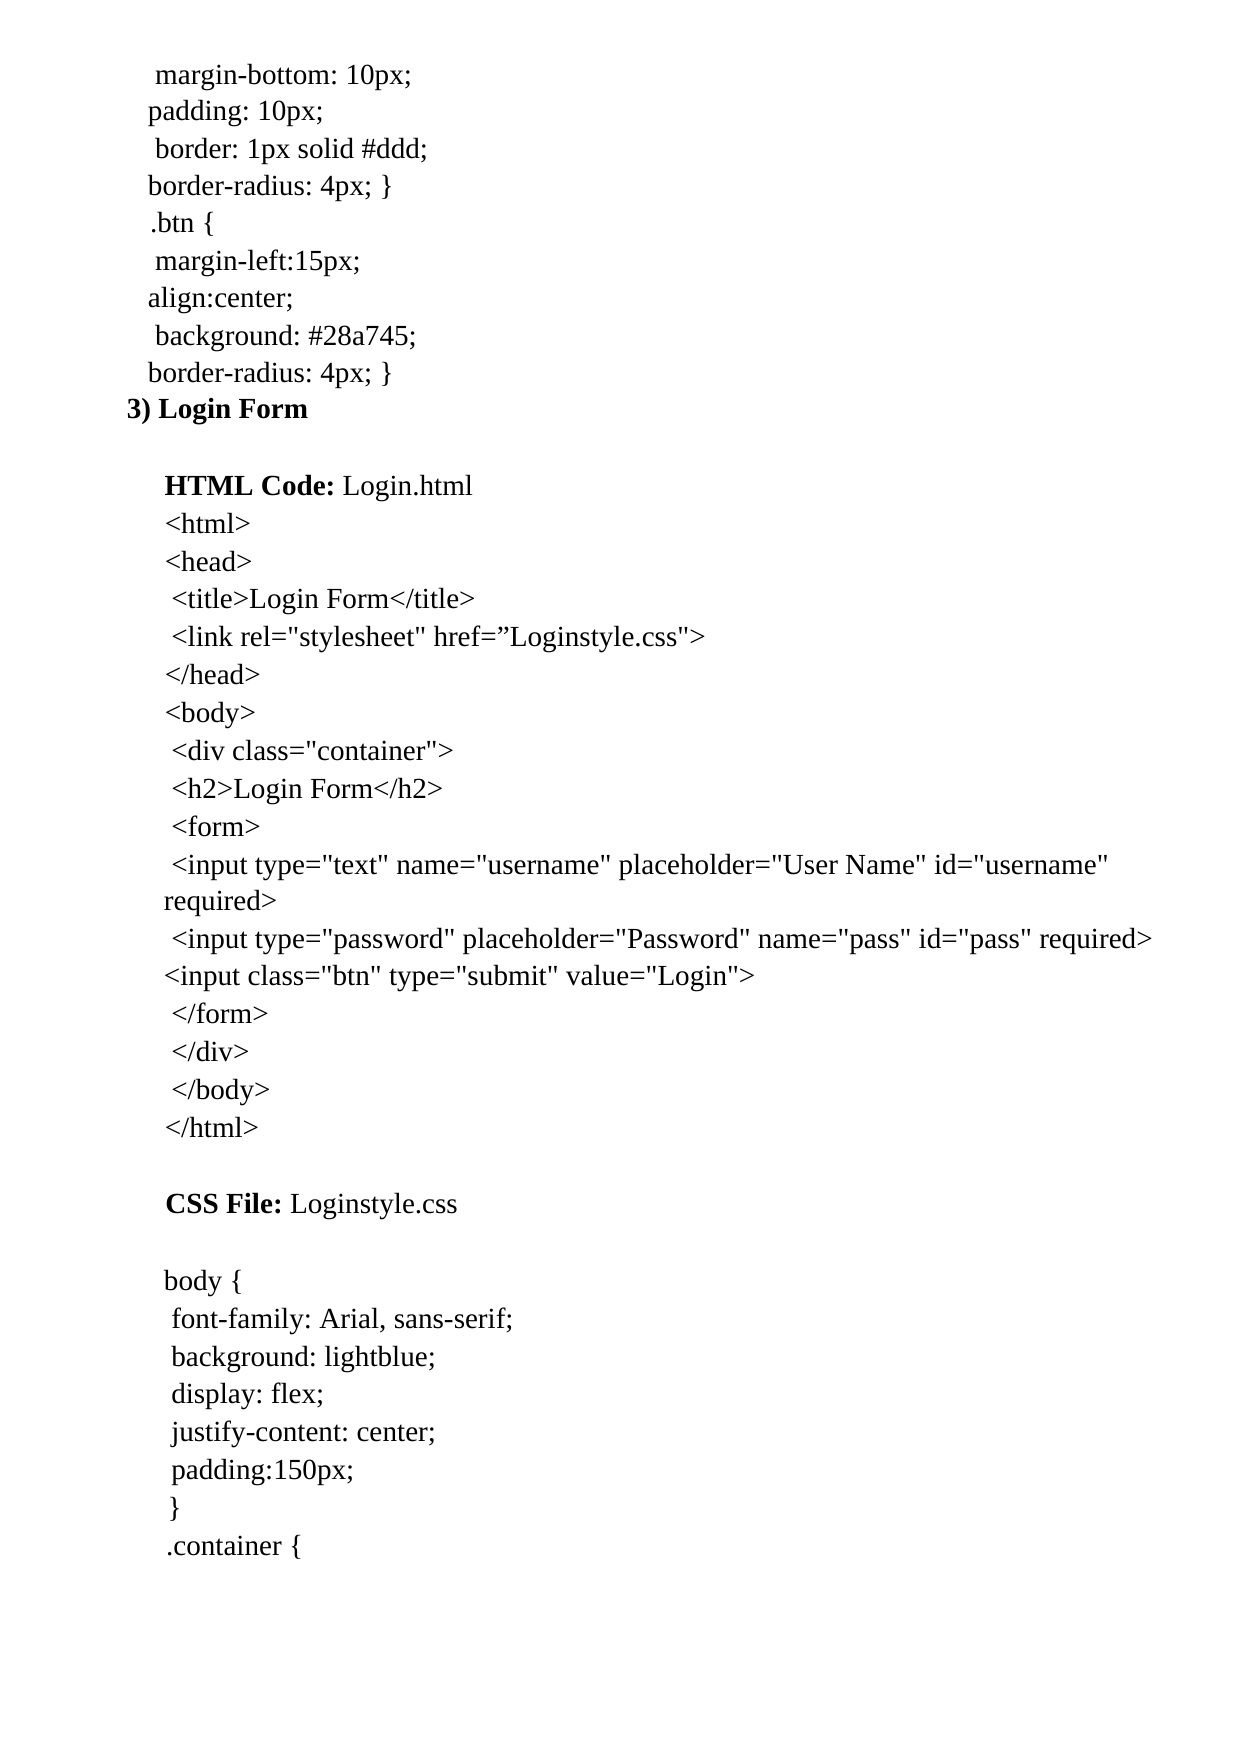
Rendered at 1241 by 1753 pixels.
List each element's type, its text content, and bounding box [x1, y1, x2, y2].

text justify-content: center; [164, 1414, 1197, 1448]
text </form> [164, 996, 1197, 1029]
text body { [164, 1263, 1197, 1296]
text font-family: Arial, sans-serif; [164, 1301, 1197, 1334]
text <h2>Login Form</h2> [164, 771, 1197, 805]
text <html> [164, 506, 1197, 539]
text <title>Login Form</title> [164, 581, 1197, 615]
text </body> [164, 1072, 1197, 1105]
text .btn { [150, 206, 1197, 239]
text HTML Code: Login.html [164, 468, 1197, 501]
text </div> [164, 1034, 1197, 1068]
text border: 1px solid #ddd; border-radius: 4px; } [148, 131, 436, 201]
text 3) Login Form [127, 391, 1197, 425]
text } [167, 1490, 1197, 1524]
text background: lightblue; [164, 1339, 1197, 1372]
text <body> [164, 695, 1197, 729]
text <head> [164, 544, 1197, 577]
text margin-bottom: 10px; padding: 10px; [148, 57, 420, 127]
text padding:150px; [164, 1452, 1197, 1486]
text </head> [164, 657, 1197, 691]
text CSS File: Loginstyle.css [165, 1186, 1197, 1220]
text </html> [164, 1110, 1197, 1143]
text <form> [164, 809, 1197, 843]
text .container { [166, 1528, 1197, 1562]
text <input type="text" name="username" placeholder="User Name" id="username" required> [164, 847, 1153, 917]
text <input type="password" placeholder="Password" name="pass" id="pass" required> <input class="btn" type="submit" value="Login"> [164, 922, 1190, 992]
text display: flex; [164, 1376, 1197, 1410]
text <link rel="stylesheet" href=”Loginstyle.css"> [164, 619, 1197, 653]
text background: #28a745; border-radius: 4px; } [148, 318, 425, 388]
text margin-left:15px; align:center; [148, 243, 369, 314]
text <div class="container"> [164, 733, 1197, 767]
